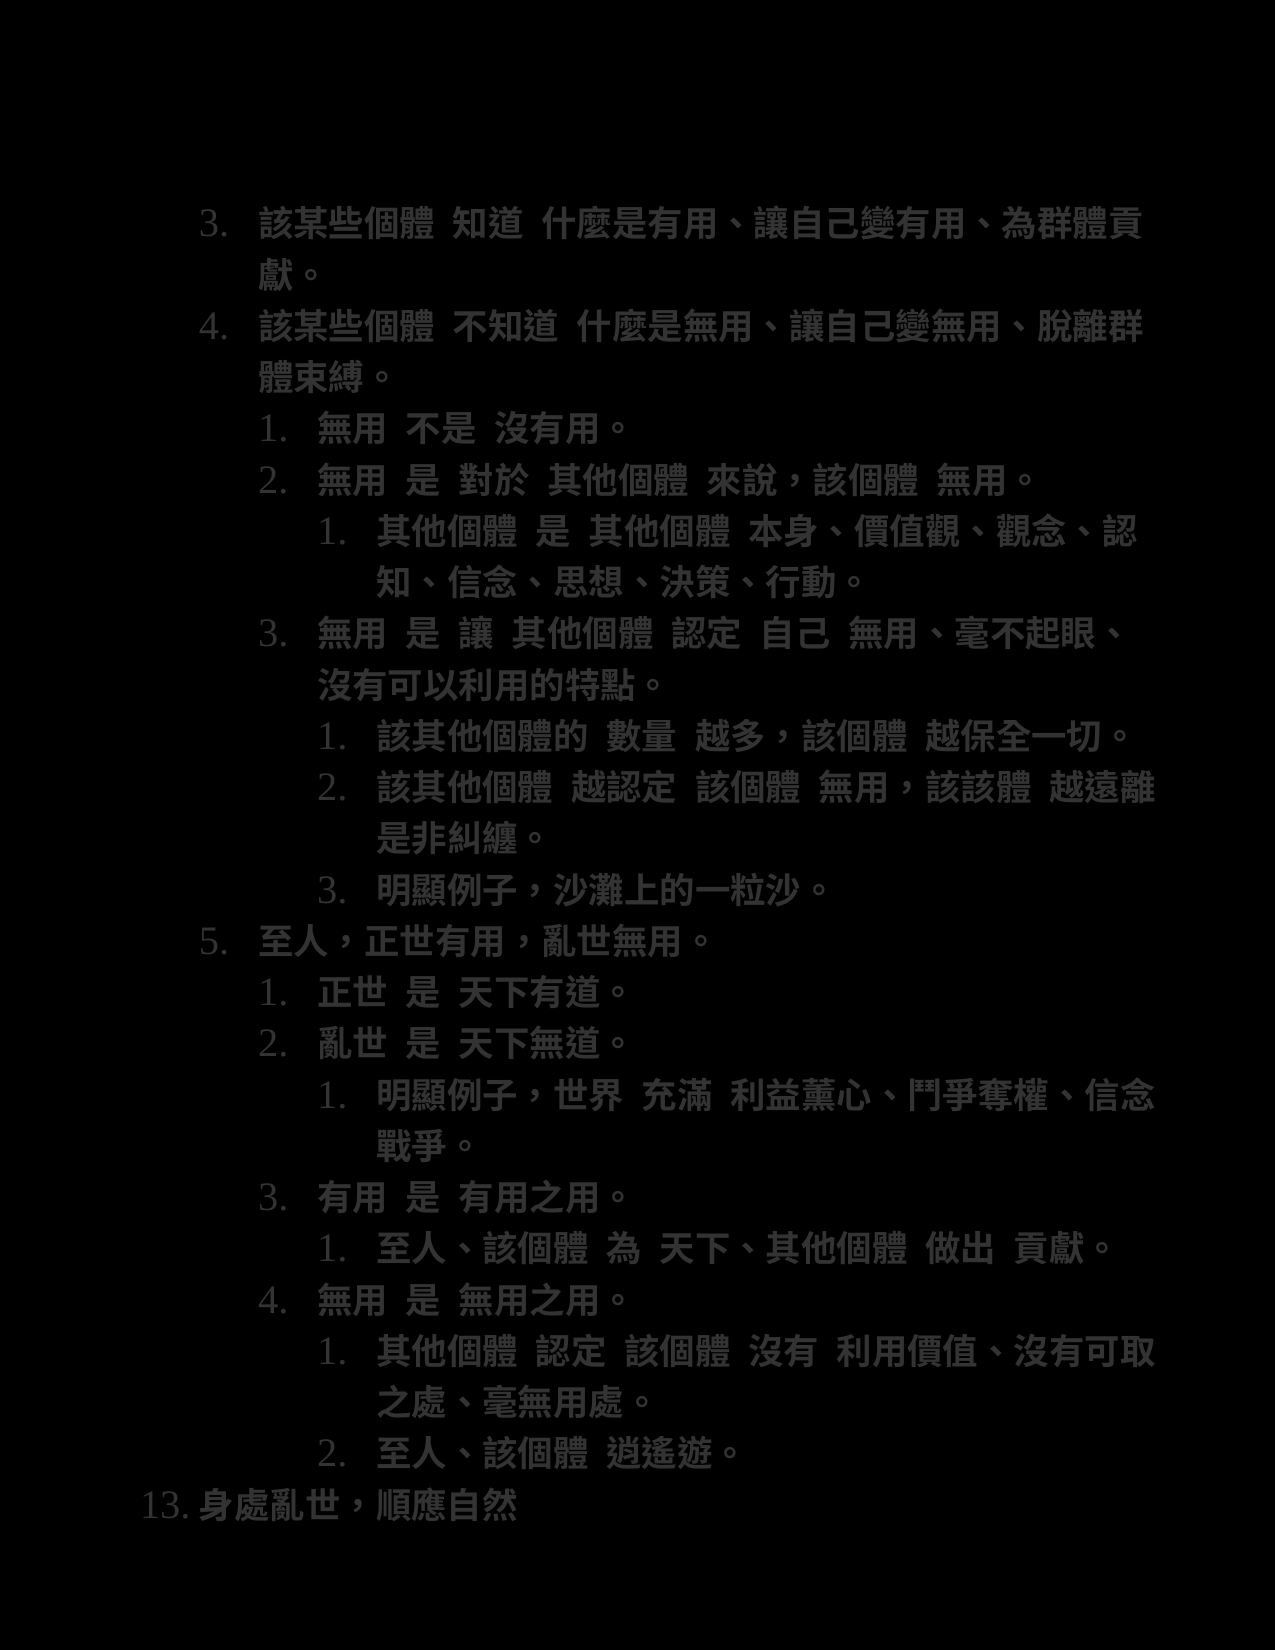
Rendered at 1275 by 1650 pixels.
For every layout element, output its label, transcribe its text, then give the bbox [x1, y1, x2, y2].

list 無用 是 讓 其他個體 認定 自己 無用、毫不起眼、沒有可以利用的特點。 [258, 606, 1157, 708]
list 其他個體 是 其他個體 本身、價值觀、觀念、認知、信念、思想、決策、行動。 [317, 503, 1157, 606]
list 至人、該個體 逍遙遊。 [317, 1426, 1157, 1477]
list 有用 是 有用之用。 [258, 1169, 1157, 1221]
list 至人，正世有用，亂世無用。 [199, 913, 1157, 964]
list 正世 是 天下有道。 [258, 964, 1157, 1016]
list 明顯例子，沙灘上的一粒沙。 [317, 862, 1157, 913]
list 明顯例子，世界 充滿 利益薰心、鬥爭奪權、信念戰爭。 [317, 1067, 1157, 1169]
list 該某些個體 不知道 什麼是無用、讓自己變無用、脫離群體束縛。 [199, 298, 1157, 401]
list 該其他個體的 數量 越多，該個體 越保全一切。 [317, 708, 1157, 759]
list 無用 是 對於 其他個體 來說，該個體 無用。 [258, 452, 1157, 503]
list 無用 不是 沒有用。 [258, 401, 1157, 452]
list 該其他個體 越認定 該個體 無用，該該體 越遠離是非糾纏。 [317, 759, 1157, 862]
list 無用 是 無用之用。 [258, 1272, 1157, 1323]
list 該某些個體 知道 什麼是有用、讓自己變有用、為群體貢獻。 [199, 196, 1157, 298]
list 至人、該個體 為 天下、其他個體 做出 貢獻。 [317, 1221, 1157, 1272]
list 身處亂世，順應自然 [140, 1477, 1157, 1528]
list 亂世 是 天下無道。 [258, 1016, 1157, 1067]
list 其他個體 認定 該個體 沒有 利用價值、沒有可取之處、毫無用處。 [317, 1323, 1157, 1426]
